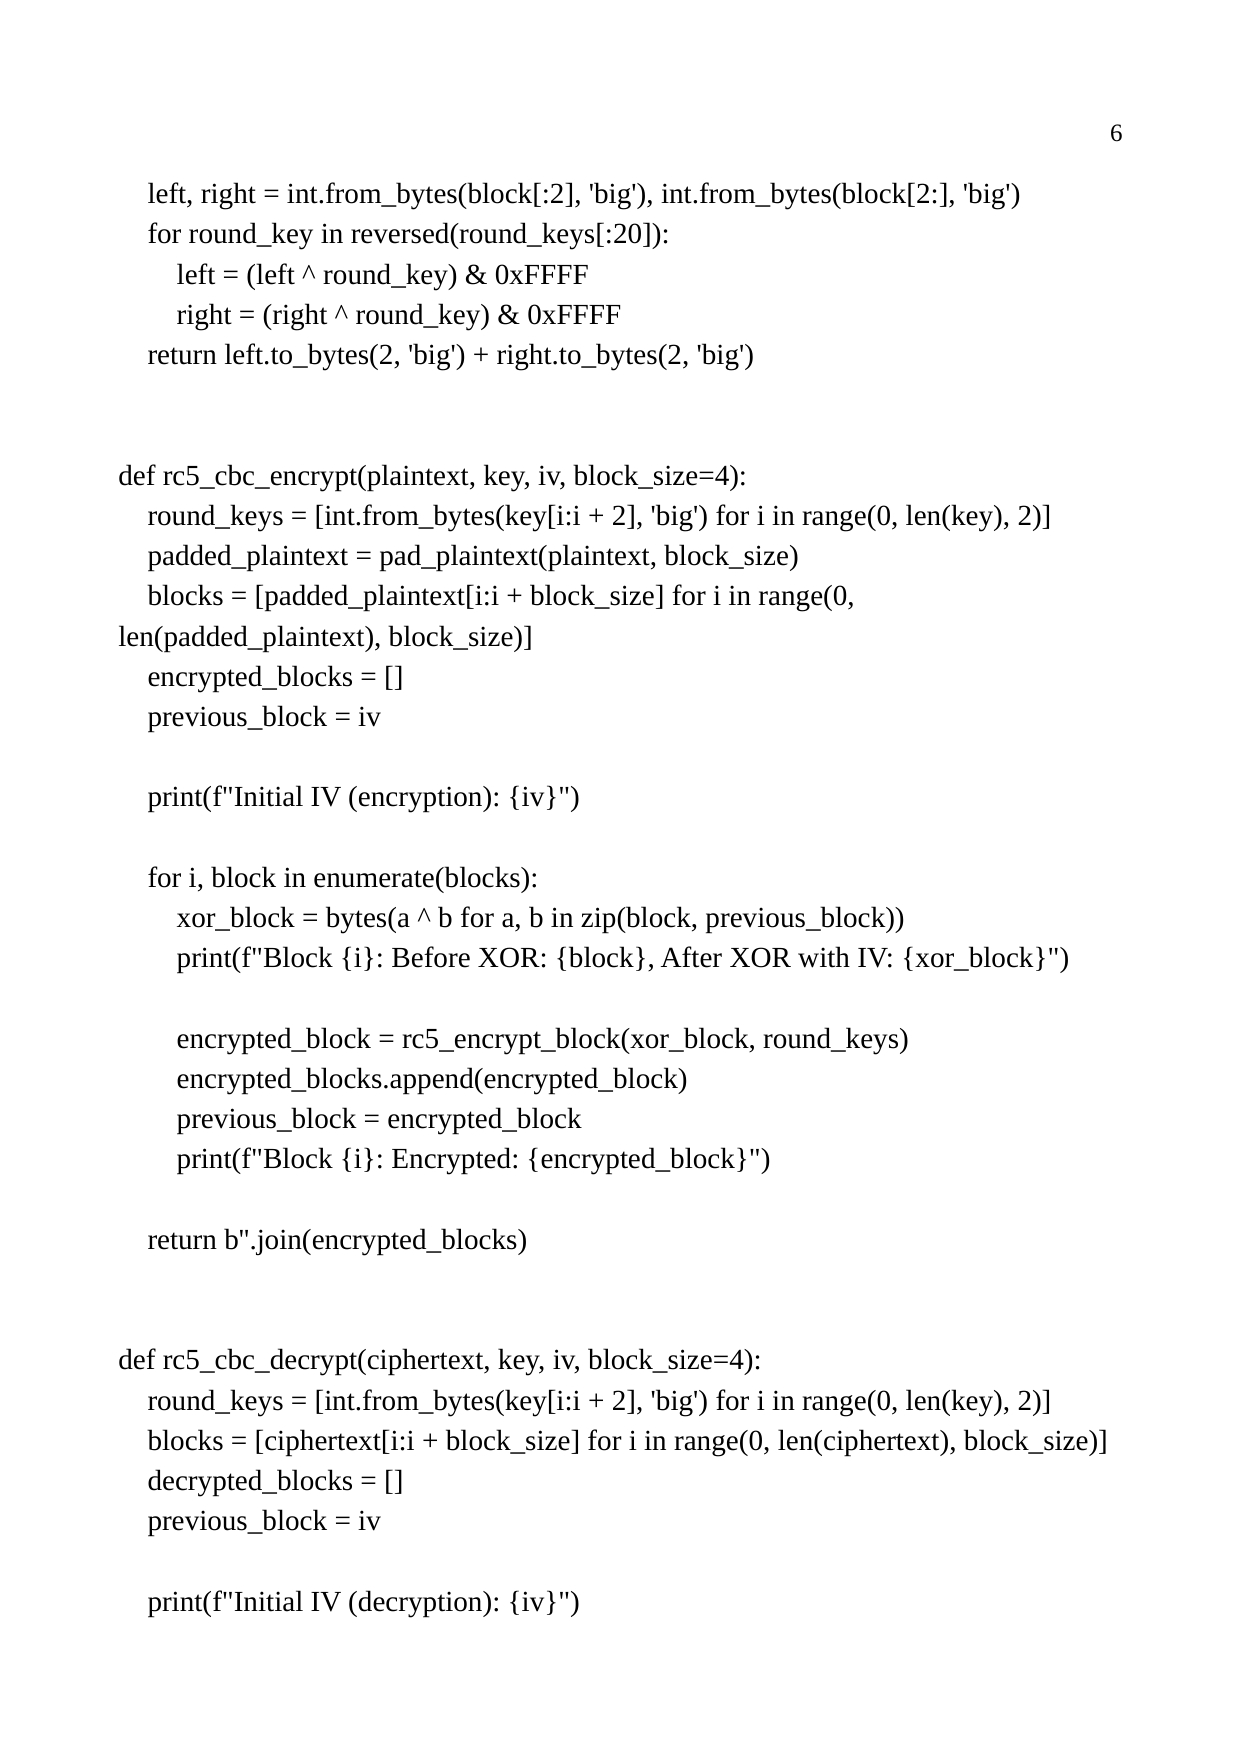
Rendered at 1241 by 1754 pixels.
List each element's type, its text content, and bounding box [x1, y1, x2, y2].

text round_keys = [int.from_bytes(key[i:i + 2], 'big') for i in range(0, len(key), 2)] [118, 498, 1122, 532]
text print(f"Initial IV (decryption): {iv}") [118, 1584, 1122, 1617]
text return left.to_bytes(2, 'big') + right.to_bytes(2, 'big') [118, 337, 1122, 371]
text def rc5_cbc_decrypt(ciphertext, key, iv, block_size=4): [118, 1342, 1122, 1376]
text blocks = [padded_plaintext[i:i + block_size] for i in range(0, len(padded_plaintext), block_size)] [118, 578, 1122, 652]
text previous_block = iv [118, 1503, 1122, 1537]
text print(f"Initial IV (encryption): {iv}") [118, 779, 1122, 813]
text right = (right ^ round_key) & 0xFFFF [118, 297, 1122, 331]
text encrypted_blocks.append(encrypted_block) [118, 1061, 1122, 1094]
text for round_key in reversed(round_keys[:20]): [118, 217, 1122, 250]
text print(f"Block {i}: Before XOR: {block}, After XOR with IV: {xor_block}") [118, 940, 1122, 974]
text xor_block = bytes(a ^ b for a, b in zip(block, previous_block)) [118, 900, 1122, 934]
text encrypted_block = rc5_encrypt_block(xor_block, round_keys) [118, 1021, 1122, 1054]
text left, right = int.from_bytes(block[:2], 'big'), int.from_bytes(block[2:], 'big') [118, 176, 1122, 210]
text def rc5_cbc_encrypt(plaintext, key, iv, block_size=4): [118, 458, 1122, 491]
text padded_plaintext = pad_plaintext(plaintext, block_size) [118, 538, 1122, 572]
text encrypted_blocks = [] [118, 659, 1122, 692]
text for i, block in enumerate(blocks): [118, 860, 1122, 893]
text return b''.join(encrypted_blocks) [118, 1222, 1122, 1255]
text left = (left ^ round_key) & 0xFFFF [118, 257, 1122, 290]
text blocks = [ciphertext[i:i + block_size] for i in range(0, len(ciphertext), block_size)] [118, 1423, 1122, 1456]
text print(f"Block {i}: Encrypted: {encrypted_block}") [118, 1141, 1122, 1175]
text round_keys = [int.from_bytes(key[i:i + 2], 'big') for i in range(0, len(key), 2)] [118, 1383, 1122, 1416]
text decrypted_blocks = [] [118, 1463, 1122, 1497]
text previous_block = encrypted_block [118, 1101, 1122, 1135]
text previous_block = iv [118, 699, 1122, 733]
